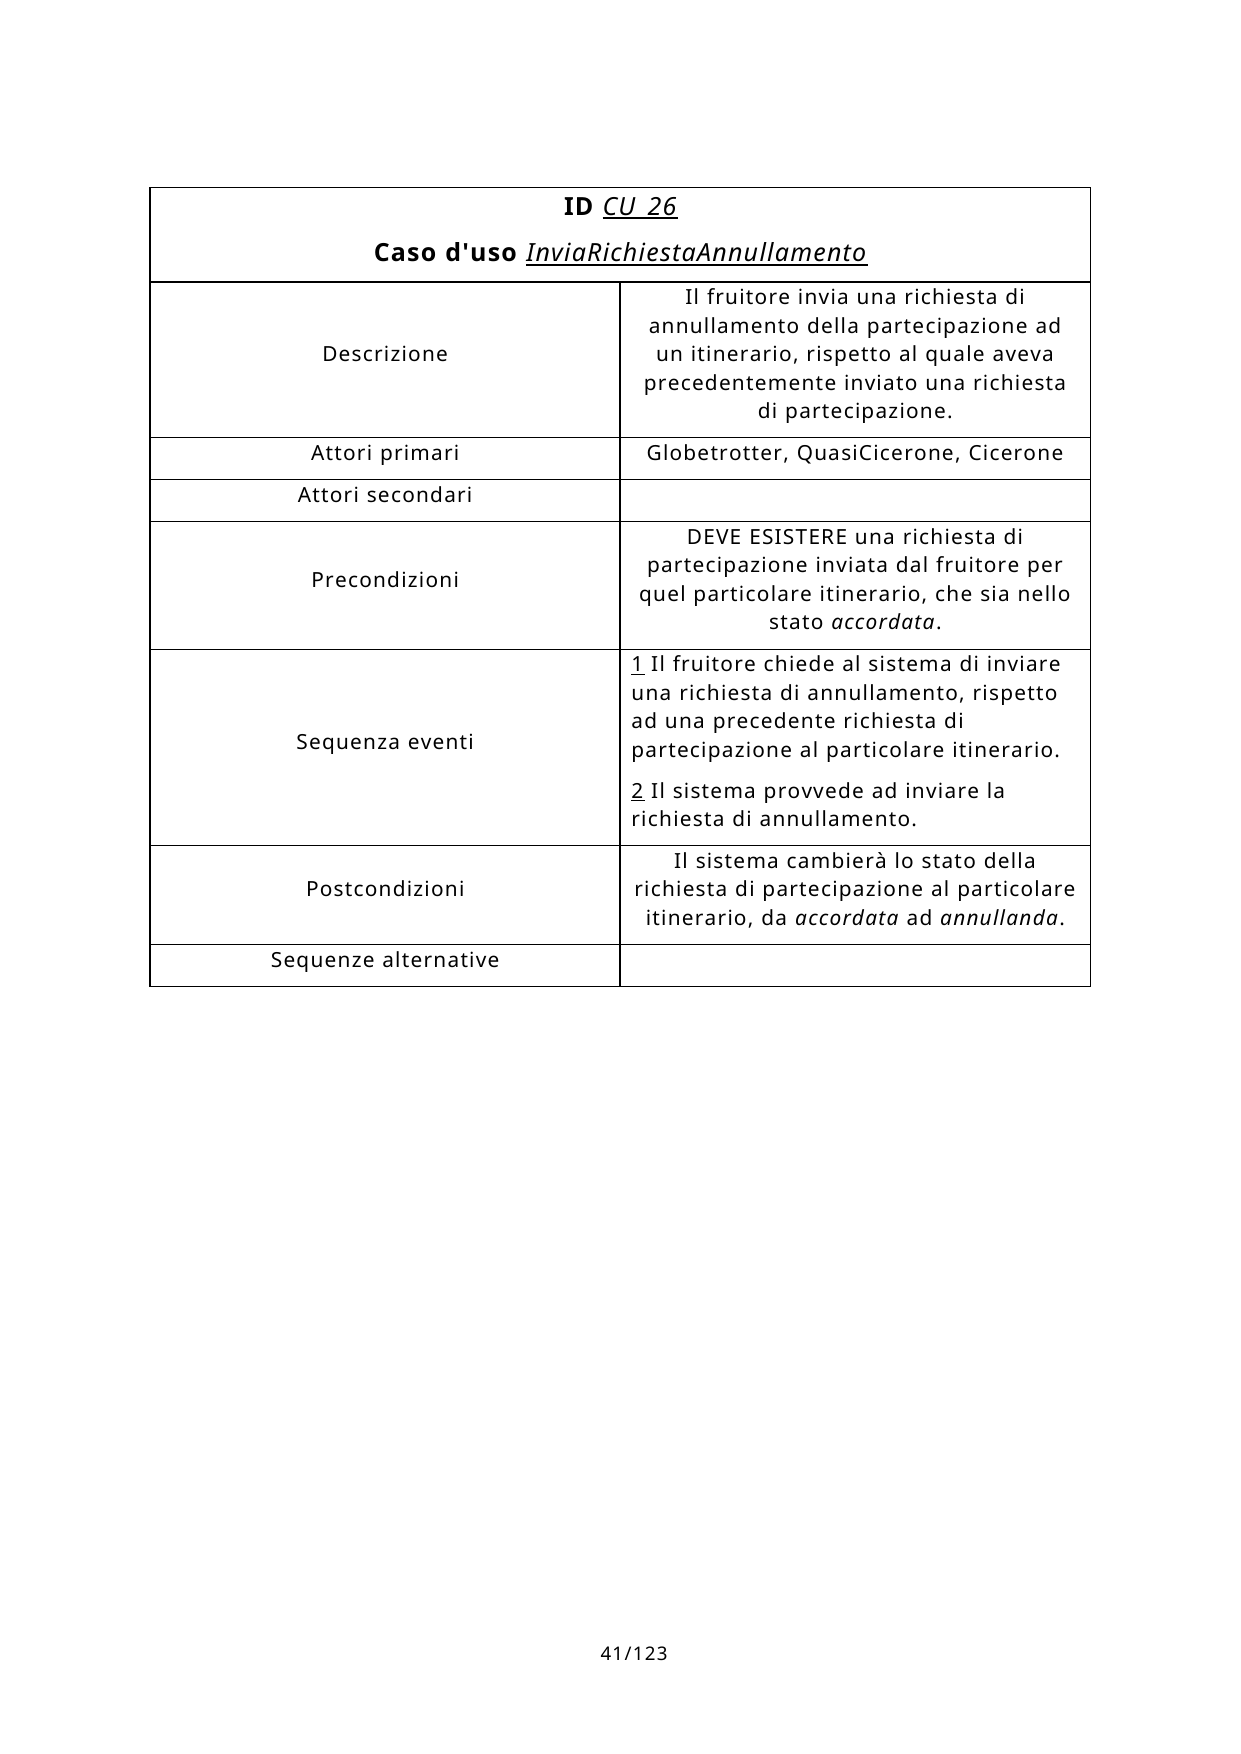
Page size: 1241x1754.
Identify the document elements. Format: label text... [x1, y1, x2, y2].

table_cell [621, 480, 1090, 521]
table_cell [621, 945, 1090, 986]
table_cell 1 Il fruitore chiede al sistema di inviare una richiesta di annullamento, rispetto ad una precedente richiesta di partecipazione al particolare itinerario. 2 Il sistema provvede ad inviare la richiesta di annullamento. [621, 650, 1090, 845]
table_cell Postcondizioni [151, 846, 619, 944]
table_cell Attori secondari [151, 480, 619, 521]
table_cell DEVE ESISTERE una richiesta di partecipazione inviata dal fruitore per quel particolare itinerario, che sia nello stato accordata. [621, 522, 1090, 648]
table_cell Il fruitore invia una richiesta di annullamento della partecipazione ad un itinerario, rispetto al quale aveva precedentemente inviato una richiesta di partecipazione. [621, 283, 1090, 437]
table_cell Globetrotter, QuasiCicerone, Cicerone [621, 438, 1090, 479]
table_cell Il sistema cambierà lo stato della richiesta di partecipazione al particolare itinerario, da accordata ad annullanda. [621, 846, 1090, 944]
table_cell Sequenze alternative [151, 945, 619, 986]
table_cell Descrizione [151, 283, 619, 437]
table_header ID CU_26 Caso d'uso InviaRichiestaAnnullamento [151, 188, 1090, 281]
table_cell Precondizioni [151, 522, 619, 648]
table_cell Attori primari [151, 438, 619, 479]
table_cell Sequenza eventi [151, 650, 619, 845]
